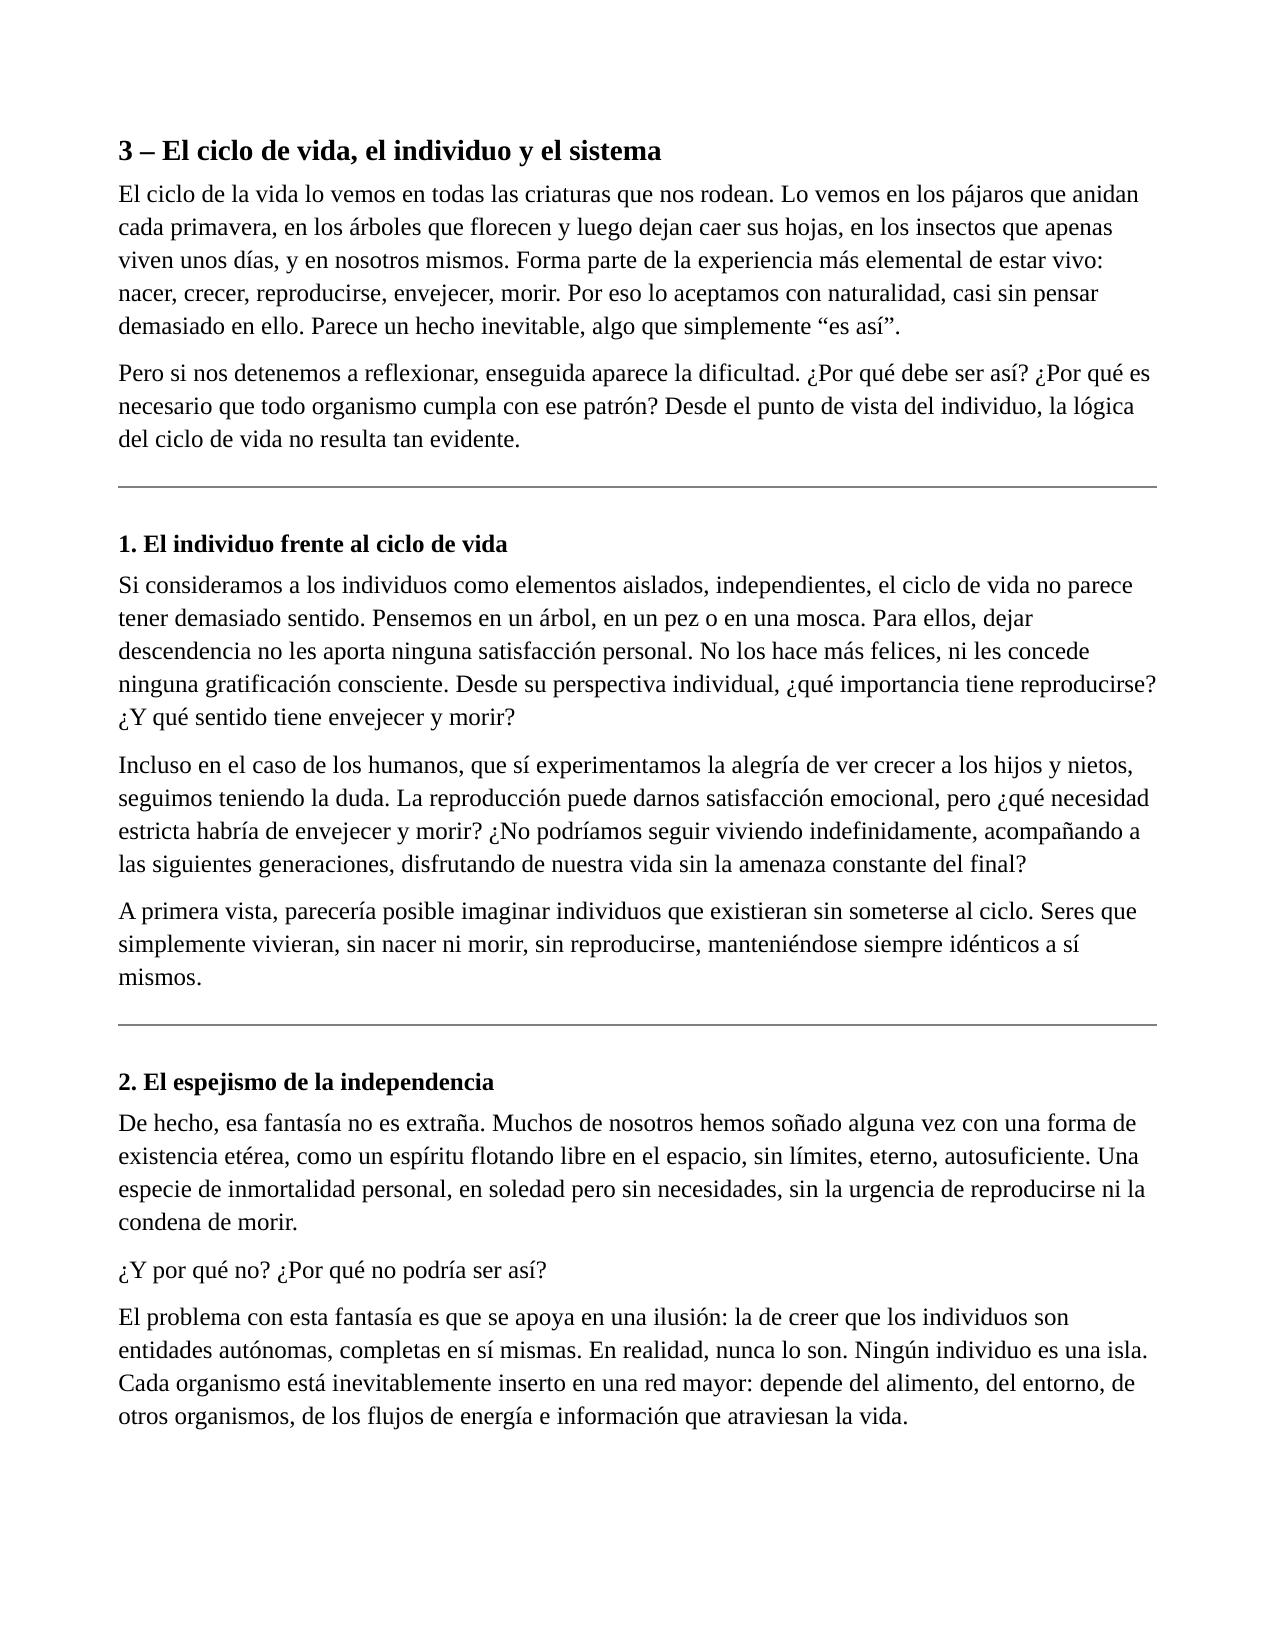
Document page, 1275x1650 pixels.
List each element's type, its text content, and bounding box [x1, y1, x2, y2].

text Incluso en el caso de los humanos, que sí experimentamos la alegría de ver crecer a los hijos y nietos, seguimos teniendo la duda. La reproducción puede darnos satisfacción emocional, pero ¿qué necesidad estricta habría de envejecer y morir? ¿No podríamos seguir viviendo indefinidamente, acompañando a las siguientes generaciones, disfrutando de nuestra vida sin la amenaza constante del final? [118, 750, 1157, 878]
subtitle 2. El espejismo de la independencia [118, 1067, 1157, 1096]
text El problema con esta fantasía es que se apoya en una ilusión: la de creer que los individuos son entidades autónomas, completas en sí mismas. En realidad, nunca lo son. Ningún individuo es una isla. Cada organismo está inevitablemente inserto en una red mayor: depende del alimento, del entorno, de otros organismos, de los flujos de energía e información que atraviesan la vida. [118, 1302, 1157, 1430]
text Si consideramos a los individuos como elementos aislados, independientes, el ciclo de vida no parece tener demasiado sentido. Pensemos en un árbol, en un pez o en una mosca. Para ellos, dejar descendencia no les aporta ninguna satisfacción personal. No los hace más felices, ni les concede ninguna gratificación consciente. Desde su perspectiva individual, ¿qué importancia tiene reproducirse? ¿Y qué sentido tiene envejecer y morir? [118, 570, 1157, 731]
subtitle 1. El individuo frente al ciclo de vida [118, 529, 1157, 558]
subtitle 3 – El ciclo de vida, el individuo y el sistema [118, 133, 1157, 166]
text ¿Y por qué no? ¿Por qué no podría ser así? [118, 1255, 1157, 1283]
text Pero si nos detenemos a reflexionar, enseguida aparece la dificultad. ¿Por qué debe ser así? ¿Por qué es necesario que todo organismo cumpla con ese patrón? Desde el punto de vista del individuo, la lógica del ciclo de vida no resulta tan evidente. [118, 358, 1157, 453]
text A primera vista, parecería posible imaginar individuos que existieran sin someterse al ciclo. Seres que simplemente vivieran, sin nacer ni morir, sin reproducirse, manteniéndose siempre idénticos a sí mismos. [118, 896, 1157, 991]
text De hecho, esa fantasía no es extraña. Muchos de nosotros hemos soñado alguna vez con una forma de existencia etérea, como un espíritu flotando libre en el espacio, sin límites, eterno, autosuficiente. Una especie de inmortalidad personal, en soledad pero sin necesidades, sin la urgencia de reproducirse ni la condena de morir. [118, 1108, 1157, 1236]
text El ciclo de la vida lo vemos en todas las criaturas que nos rodean. Lo vemos en los pájaros que anidan cada primavera, en los árboles que florecen y luego dejan caer sus hojas, en los insectos que apenas viven unos días, y en nosotros mismos. Forma parte de la experiencia más elemental de estar vivo: nacer, crecer, reproducirse, envejecer, morir. Por eso lo aceptamos con naturalidad, casi sin pensar demasiado en ello. Parece un hecho inevitable, algo que simplemente “es así”. [118, 179, 1157, 339]
